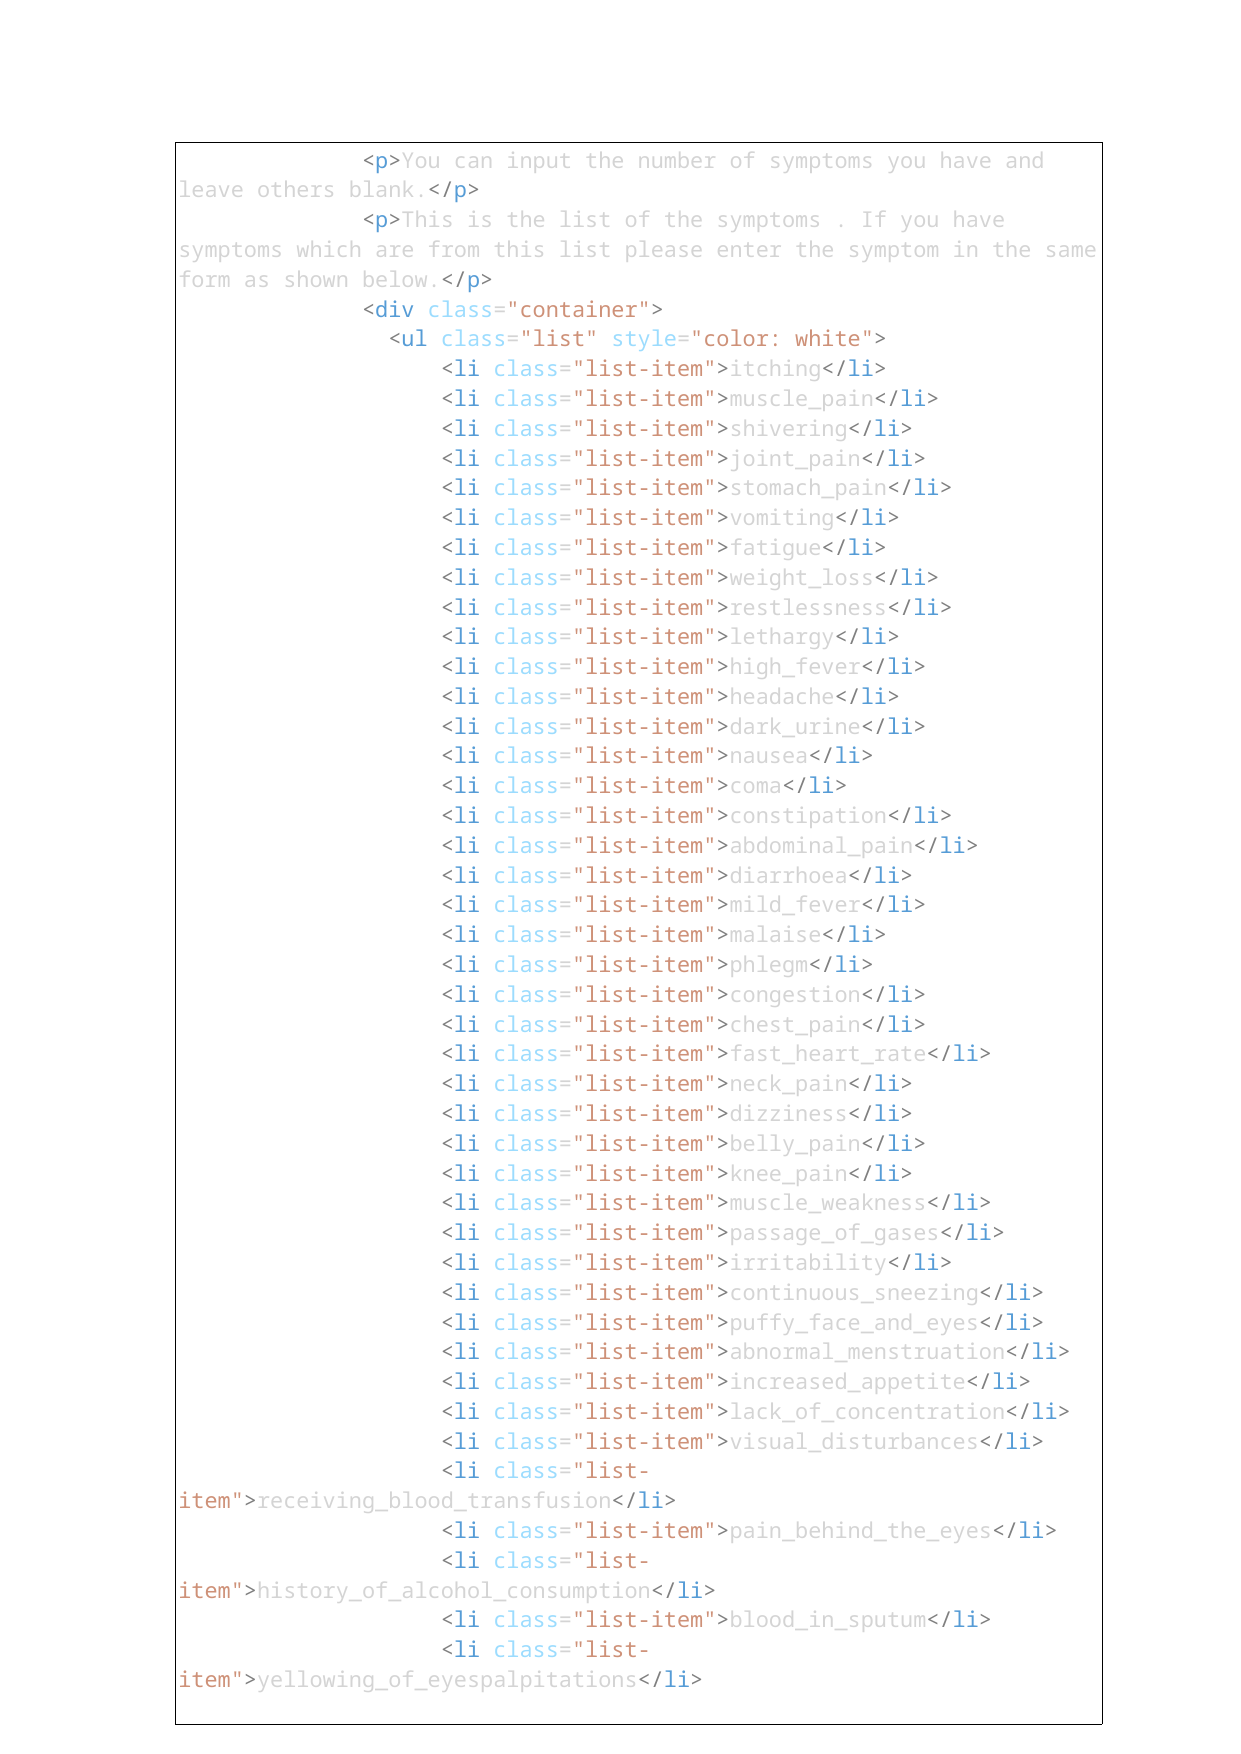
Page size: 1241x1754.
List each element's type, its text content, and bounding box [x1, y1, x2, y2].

text <li class="list-item">joint_pain</li> [178, 443, 1100, 472]
text <li class="list-item">congestion</li> [178, 979, 1100, 1009]
text <li class="list-item">pain_behind_the_eyes</li> [178, 1515, 1100, 1545]
text <li class="list-item">shivering</li> [178, 413, 1100, 443]
text <li class="list-item">coma</li> [178, 770, 1100, 800]
text <li class="list-item">knee_pain</li> [178, 1158, 1100, 1187]
text <li class="list-item">headache</li> [178, 681, 1100, 711]
text <li class="list-item">itching</li> [178, 353, 1100, 383]
text <li class="list-item">high_fever</li> [178, 651, 1100, 681]
text <li class="list-item">fast_heart_rate</li> [178, 1038, 1100, 1068]
text <li class="list-item">malaise</li> [178, 919, 1100, 949]
text <li class="list-item">nausea</li> [178, 741, 1100, 770]
text <li class="list-item">increased_appetite</li> [178, 1366, 1100, 1396]
text <li class="list-item">phlegm</li> [178, 949, 1100, 979]
text <li class="list-item">yellowing_of_eyespalpitations</li> [178, 1634, 1100, 1694]
text <li class="list-item">muscle_weakness</li> [178, 1187, 1100, 1217]
text <li class="list-item">vomiting</li> [178, 502, 1100, 532]
text <li class="list-item">muscle_pain</li> [178, 383, 1100, 413]
text <li class="list-item">dark_urine</li> [178, 711, 1100, 741]
text <li class="list-item">stomach_pain</li> [178, 472, 1100, 502]
text <li class="list-item">history_of_alcohol_consumption</li> [178, 1545, 1100, 1604]
text <li class="list-item">chest_pain</li> [178, 1009, 1100, 1038]
text <li class="list-item">weight_loss</li> [178, 562, 1100, 592]
text <li class="list-item">dizziness</li> [178, 1098, 1100, 1128]
text <li class="list-item">blood_in_sputum</li> [178, 1604, 1100, 1634]
text <li class="list-item">belly_pain</li> [178, 1128, 1100, 1158]
text <li class="list-item">constipation</li> [178, 800, 1100, 830]
text <ul class="list" style="color: white"> [178, 323, 1100, 353]
text <li class="list-item">abdominal_pain</li> [178, 830, 1100, 860]
text <li class="list-item">abnormal_menstruation</li> [178, 1336, 1100, 1366]
text <li class="list-item">visual_disturbances</li> [178, 1426, 1100, 1456]
text <li class="list-item">receiving_blood_transfusion</li> [178, 1456, 1100, 1515]
text <li class="list-item">passage_of_gases</li> [178, 1217, 1100, 1247]
text <p>You can input the number of symptoms you have and leave others blank.</p> [178, 145, 1100, 204]
text <li class="list-item">neck_pain</li> [178, 1068, 1100, 1098]
text <p>This is the list of the symptoms . If you have symptoms which are from this list please enter the symptom in the same form as shown below.</p> [178, 204, 1100, 294]
text <li class="list-item">continuous_sneezing</li> [178, 1277, 1100, 1307]
text <li class="list-item">lack_of_concentration</li> [178, 1396, 1100, 1426]
text <div class="container"> [178, 294, 1100, 323]
text <li class="list-item">restlessness</li> [178, 592, 1100, 621]
text <li class="list-item">diarrhoea</li> [178, 860, 1100, 889]
text <li class="list-item">puffy_face_and_eyes</li> [178, 1307, 1100, 1336]
text <li class="list-item">fatigue</li> [178, 532, 1100, 562]
text <li class="list-item">irritability</li> [178, 1247, 1100, 1277]
text <li class="list-item">lethargy</li> [178, 621, 1100, 651]
text <li class="list-item">mild_fever</li> [178, 889, 1100, 919]
